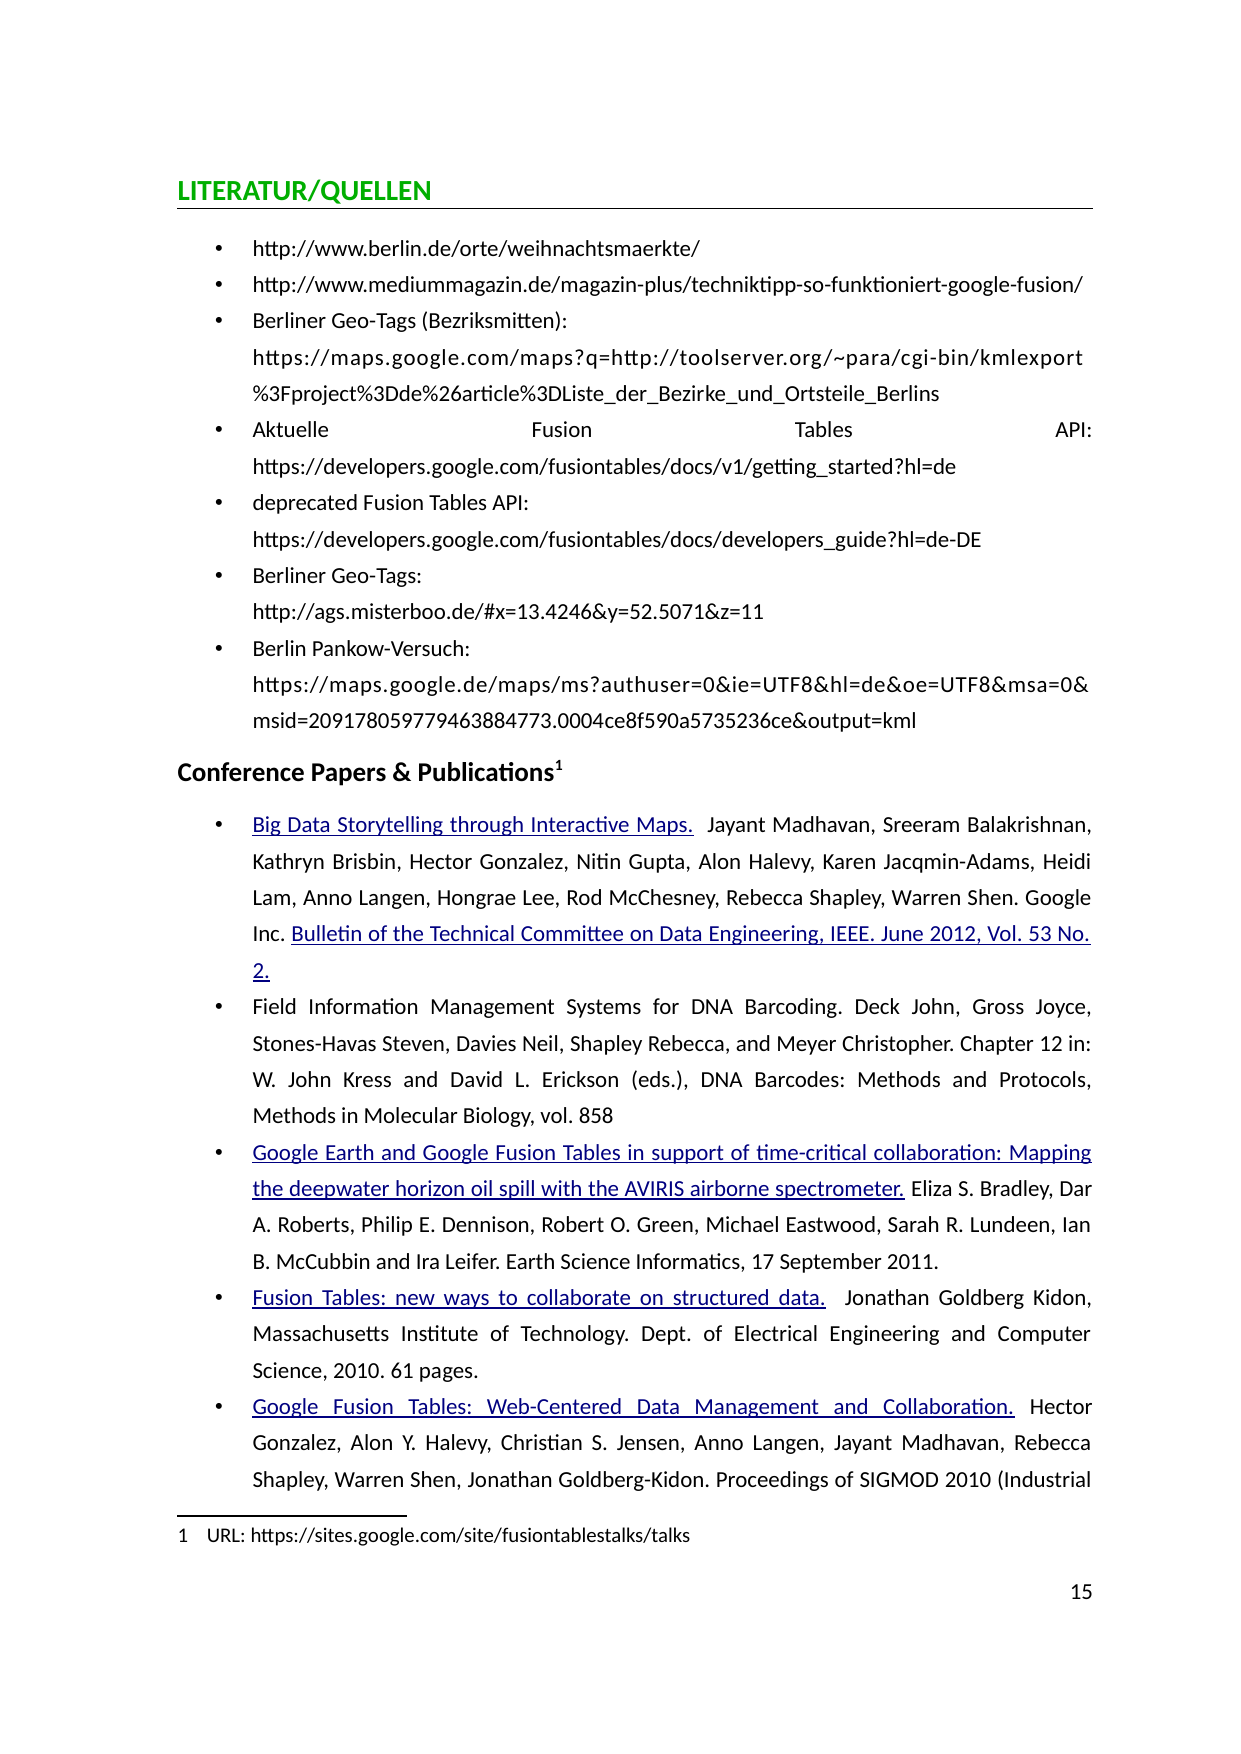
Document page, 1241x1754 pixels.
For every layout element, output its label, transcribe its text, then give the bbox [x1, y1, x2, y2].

list https://developers.google.com/fusiontables/docs/developers_guide?hl=de-DE [215, 525, 1093, 553]
list https://maps.google.com/maps?q=http://toolserver.org/~para/cgi-bin/kmlexport%3Fproject%3Dde%26article%3DListe_der_Bezir­ke_und_Ortsteile_Berlins [215, 343, 1093, 407]
list Berliner Geo-Tags: [215, 561, 1093, 589]
list Berlin Pankow-Versuch: [215, 634, 1093, 662]
list http://www.berlin.de/orte/weihnachtsmaerkte/ [215, 234, 1093, 262]
list Fusion Tables: new ways to collaborate on structured data. Jonathan Goldberg Kidon, Massachu­setts Institute of Technology. Dept. of Electrical Engineering and Computer Science, 2010. 61 pa­ges. [215, 1283, 1093, 1384]
text URL: https://sites.google.com/site/fusiontablestalks/talks [177, 1522, 1093, 1547]
list http://ags.misterboo.de/#x=13.4246&y=52.5071&z=11 [215, 597, 1093, 625]
list deprecated Fusion Tables API: [215, 488, 1093, 516]
list https://maps.google.de/maps/ms?authuser=0&ie=UTF8&hl=de&oe=UTF8&msa=0& msid=209178059779463884773.0004­ce8f590a5735236ce&output=kml [215, 670, 1093, 734]
list Google Fusion Tables: Web-Centered Data Management and Collaboration. Hector Gonzalez, Alon Y. Halevy, Christian S. Jensen, Anno Langen, Jayant Madhavan, Rebecca Shapley, Warren Shen, Jo­nathan Goldberg-Kidon. Proceedings of SIGMOD 2010 (Industrial [215, 1392, 1093, 1493]
list Berliner Geo-Tags (Bezriksmitten): [215, 307, 1093, 334]
list Google Earth and Google Fusion Tables in support of time-critical collaboration: Mapping the deep­water horizon oil spill with the AVIRIS airborne spectrometer. Eliza S. Bradley, Dar A. Roberts, Philip E. Dennison, Robert O. Green, Michael Eastwood, Sarah R. Lundeen, Ian B. McCubbin and Ira Leifer. Earth Science Informatics, 17 September 2011. [215, 1138, 1093, 1275]
text Conference Papers & Publications [177, 755, 1093, 788]
text Literatur/Quellen [177, 172, 1093, 208]
list Field Information Management Systems for DNA Barcoding. Deck John, Gross Joyce, Stones-Havas Steven, Davies Neil, Shapley Rebecca, and Meyer Christopher. Chapter 12 in: W. John Kress and Da­vid L. Erickson (eds.), DNA Barcodes: Methods and Protocols, Methods in Molecular Biology, vol. 858 [215, 992, 1093, 1129]
list http://www.mediummagazin.de/magazin-plus/techniktipp-so-funktioniert-google-fusion/ [215, 270, 1093, 298]
list Big Data Storytelling through Interactive Maps. Jayant Madhavan, Sreeram Balakrishnan, Kathryn Brisbin, Hector Gonzalez, Nitin Gupta, Alon Halevy, Karen Jacqmin-Adams, Heidi Lam, Anno Lan­gen, Hongrae Lee, Rod McChesney, Rebecca Shapley, Warren Shen. Google Inc. Bulletin of the Technical Committee on Data Engineering, IEEE. June 2012, Vol. 53 No. 2. [215, 811, 1093, 984]
list Aktuelle Fusion Tables API: https://developers.google.com/fusiontables/docs/v1/getting_started?hl=de [215, 416, 1093, 480]
